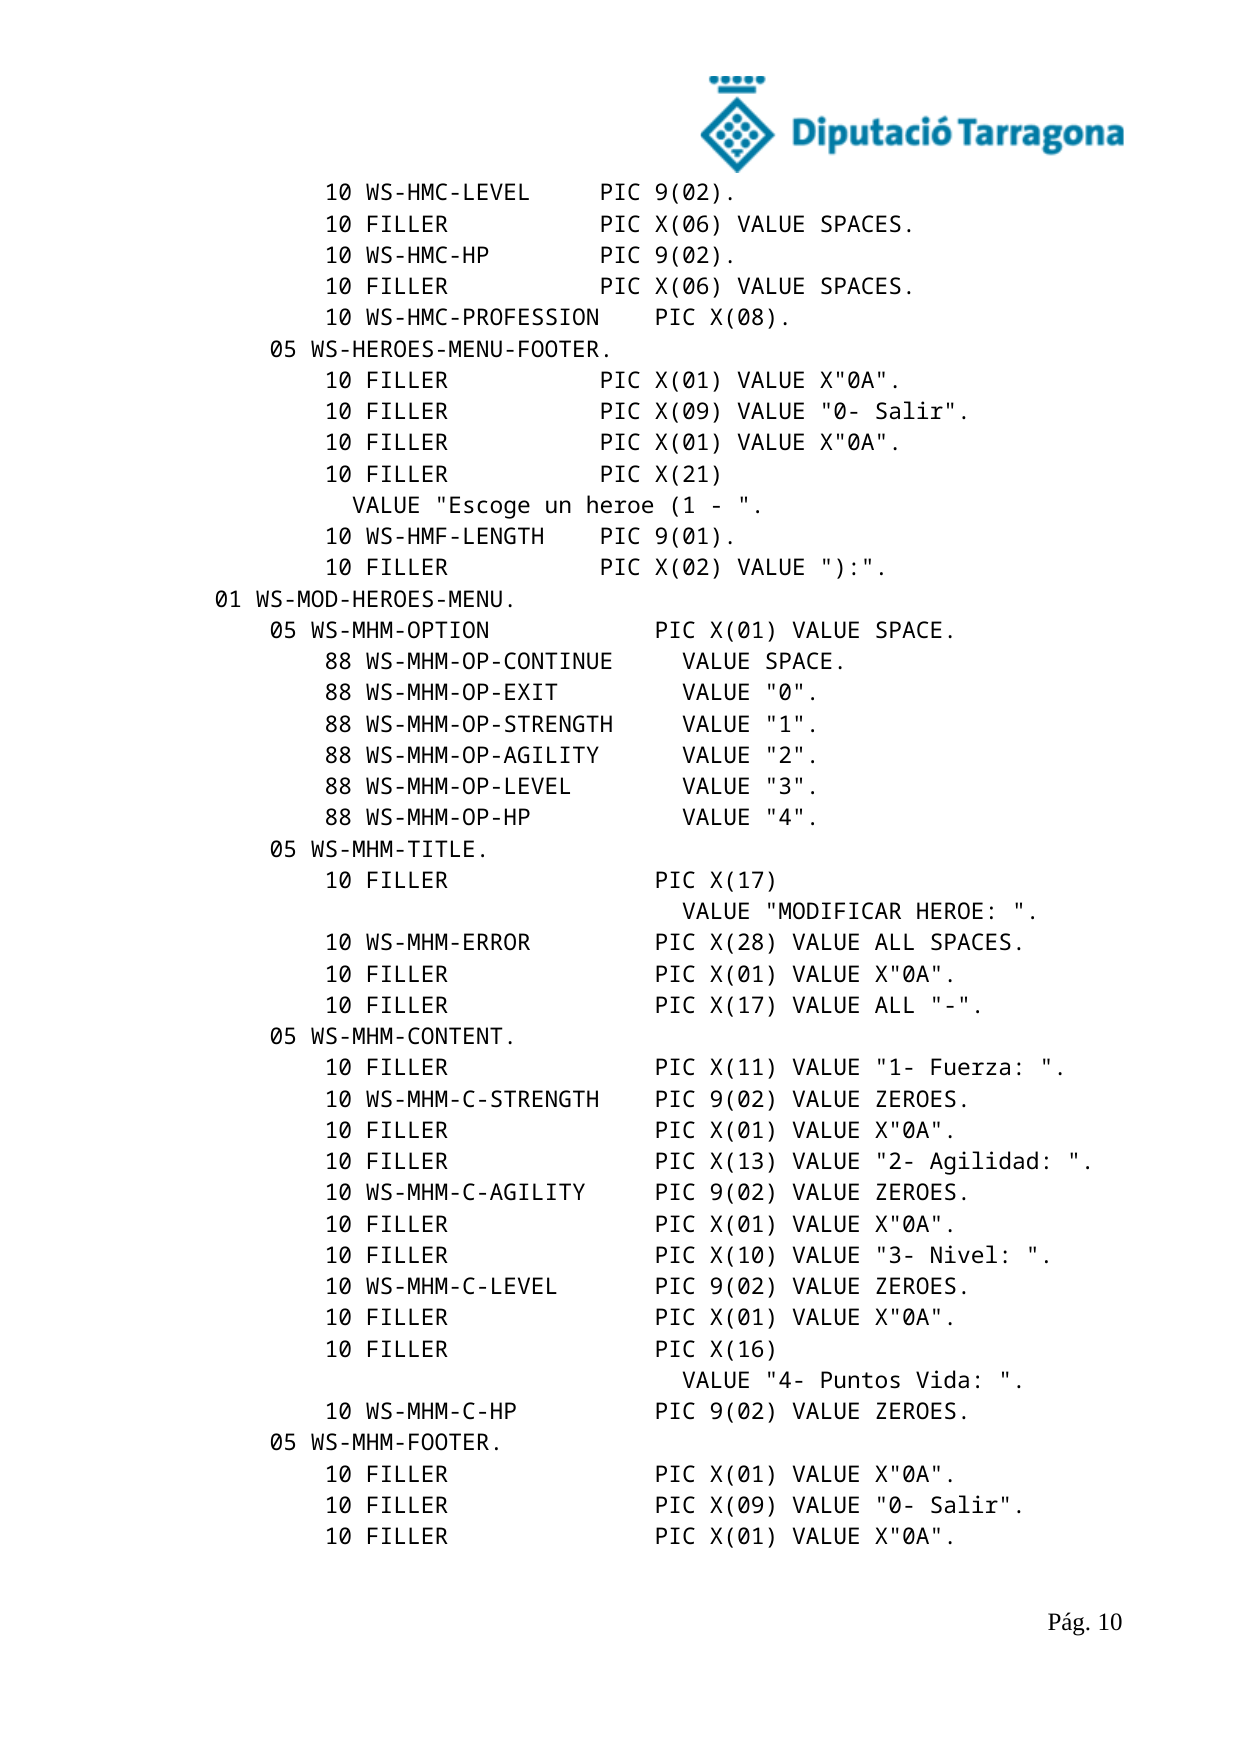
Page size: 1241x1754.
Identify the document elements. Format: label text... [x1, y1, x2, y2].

text 10 FILLER PIC X(11) VALUE "1- Fuerza: ". [118, 1051, 1122, 1083]
text 10 FILLER PIC X(10) VALUE "3- Nivel: ". [118, 1239, 1122, 1270]
text 88 WS-MHM-OP-EXIT VALUE "0". [118, 676, 1122, 708]
text 10 FILLER PIC X(01) VALUE X"0A". [118, 958, 1122, 989]
text 05 WS-MHM-OPTION PIC X(01) VALUE SPACE. [118, 614, 1122, 645]
text 05 WS-HEROES-MENU-FOOTER. [118, 333, 1122, 364]
text 10 FILLER PIC X(16) [118, 1333, 1122, 1364]
text VALUE "MODIFICAR HEROE: ". [118, 895, 1122, 926]
text 05 WS-MHM-TITLE. [118, 833, 1122, 864]
text 10 FILLER PIC X(09) VALUE "0- Salir". [118, 1489, 1122, 1520]
text 10 FILLER PIC X(01) VALUE X"0A". [118, 1458, 1122, 1489]
text 10 FILLER PIC X(01) VALUE X"0A". [118, 1520, 1122, 1551]
text 10 WS-MHM-C-HP PIC 9(02) VALUE ZEROES. [118, 1395, 1122, 1426]
text 05 WS-MHM-CONTENT. [118, 1020, 1122, 1051]
text 10 WS-MHM-C-STRENGTH PIC 9(02) VALUE ZEROES. [118, 1083, 1122, 1114]
text VALUE "Escoge un heroe (1 - ". [118, 489, 1122, 520]
picture [700, 76, 1124, 173]
text VALUE "4- Puntos Vida: ". [118, 1364, 1122, 1395]
text 10 WS-MHM-C-AGILITY PIC 9(02) VALUE ZEROES. [118, 1176, 1122, 1208]
text 10 WS-HMC-LEVEL PIC 9(02). [118, 176, 1122, 208]
text 10 WS-HMC-HP PIC 9(02). [118, 239, 1122, 270]
text 10 FILLER PIC X(01) VALUE X"0A". [118, 364, 1122, 395]
text 88 WS-MHM-OP-AGILITY VALUE "2". [118, 739, 1122, 770]
text 10 FILLER PIC X(17) VALUE ALL "-". [118, 989, 1122, 1020]
text 10 FILLER PIC X(06) VALUE SPACES. [118, 208, 1122, 239]
text 10 FILLER PIC X(13) VALUE "2- Agilidad: ". [118, 1145, 1122, 1176]
text 10 FILLER PIC X(01) VALUE X"0A". [118, 1301, 1122, 1333]
text 10 WS-HMF-LENGTH PIC 9(01). [118, 520, 1122, 551]
text 10 WS-HMC-PROFESSION PIC X(08). [118, 301, 1122, 333]
text 10 FILLER PIC X(01) VALUE X"0A". [118, 1114, 1122, 1145]
text 01 WS-MOD-HEROES-MENU. [118, 583, 1122, 614]
text 05 WS-MHM-FOOTER. [118, 1426, 1122, 1458]
text 10 FILLER PIC X(17) [118, 864, 1122, 895]
text 88 WS-MHM-OP-CONTINUE VALUE SPACE. [118, 645, 1122, 676]
text 10 FILLER PIC X(09) VALUE "0- Salir". [118, 395, 1122, 426]
text 10 FILLER PIC X(21) [118, 458, 1122, 489]
text 10 WS-MHM-ERROR PIC X(28) VALUE ALL SPACES. [118, 926, 1122, 958]
text 88 WS-MHM-OP-LEVEL VALUE "3". [118, 770, 1122, 801]
text 10 FILLER PIC X(02) VALUE "):". [118, 551, 1122, 583]
text 10 FILLER PIC X(01) VALUE X"0A". [118, 1208, 1122, 1239]
text 88 WS-MHM-OP-HP VALUE "4". [118, 801, 1122, 833]
text 88 WS-MHM-OP-STRENGTH VALUE "1". [118, 708, 1122, 739]
text 10 WS-MHM-C-LEVEL PIC 9(02) VALUE ZEROES. [118, 1270, 1122, 1301]
text 10 FILLER PIC X(01) VALUE X"0A". [118, 426, 1122, 458]
text 10 FILLER PIC X(06) VALUE SPACES. [118, 270, 1122, 301]
